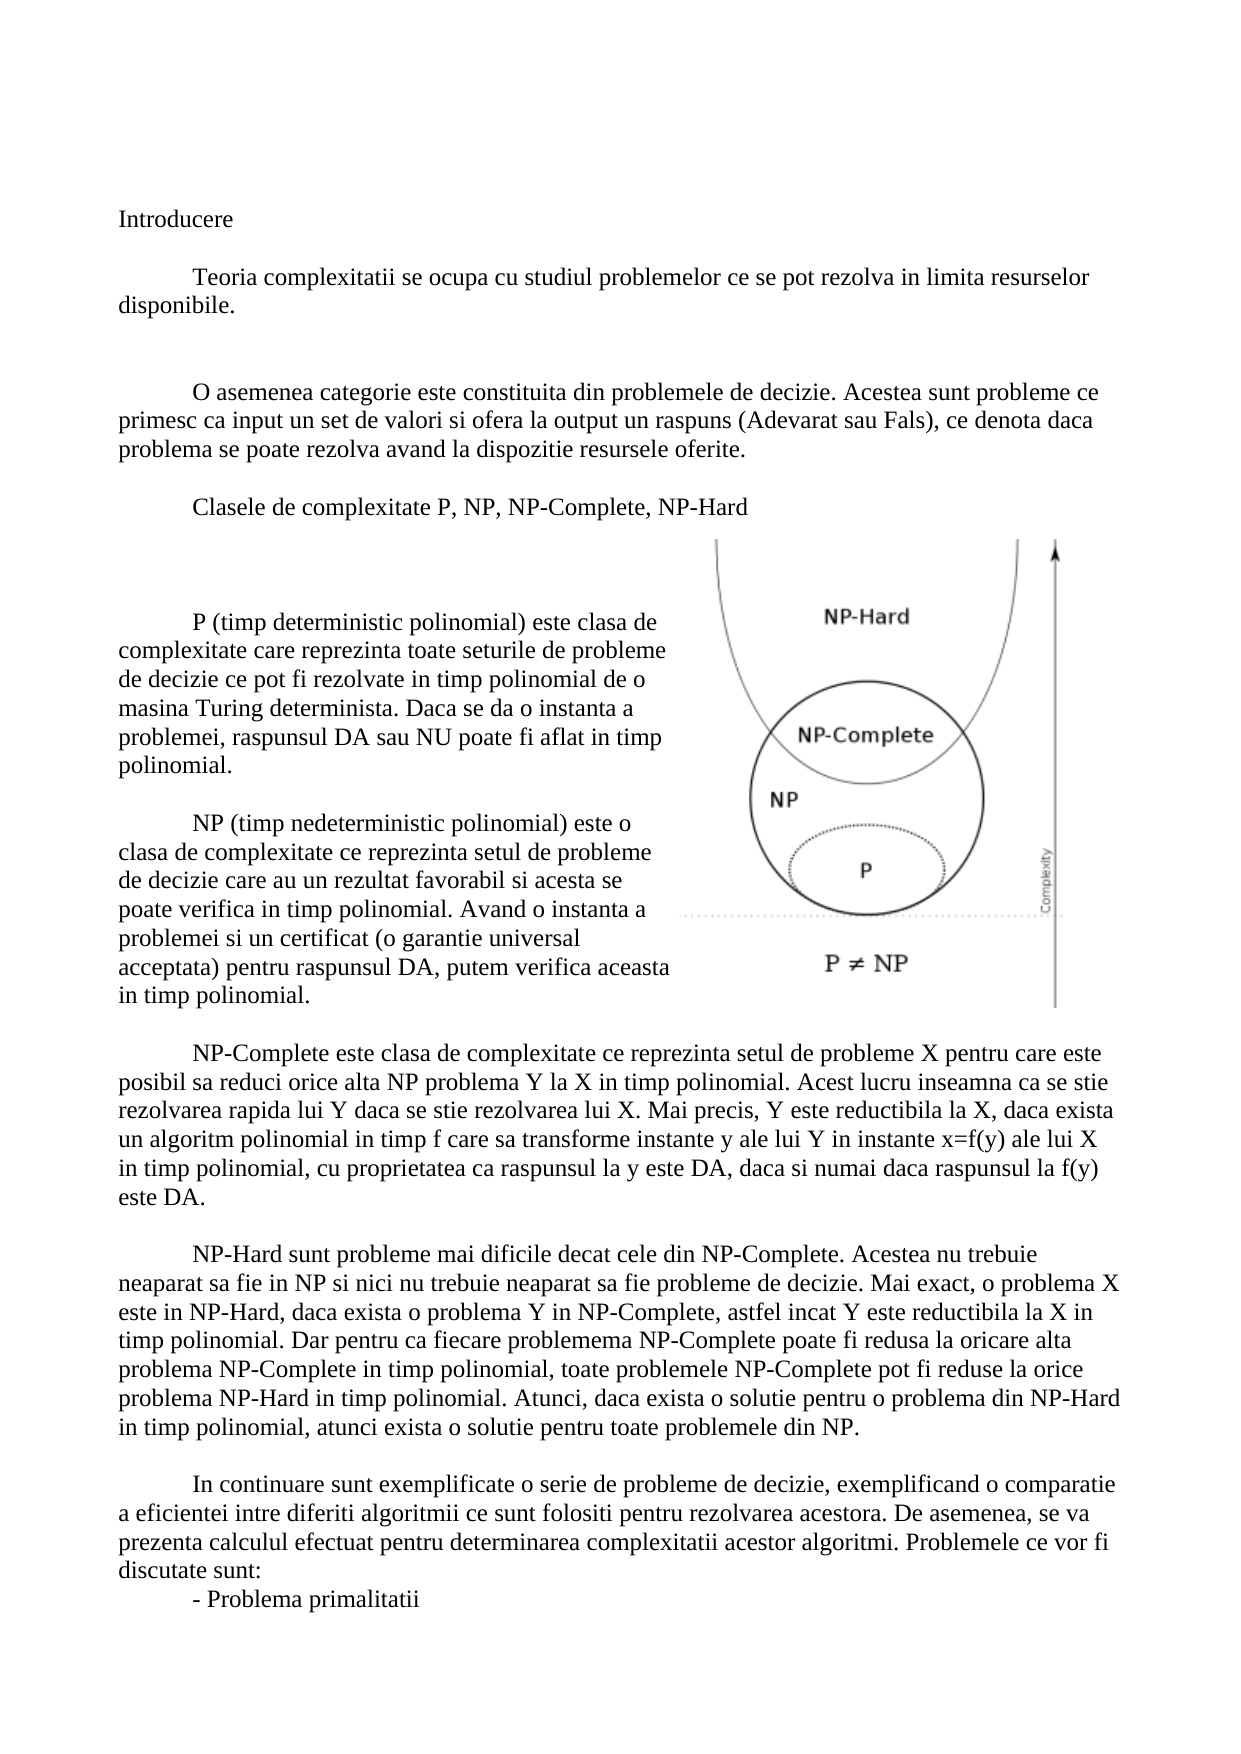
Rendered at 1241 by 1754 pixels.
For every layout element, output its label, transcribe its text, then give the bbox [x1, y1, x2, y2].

text NP-Complete este clasa de complexitate ce reprezinta setul de probleme X pentru care este posibil sa reduci orice alta NP problema Y la X in timp polinomial. Acest lucru inseamna ca se stie rezolvarea rapida lui Y daca se stie rezolvarea lui X. Mai precis, Y este reductibila la X, daca exista un algoritm polinomial in timp f care sa transforme instante y ale lui Y in instante x=f(y) ale lui X in timp polinomial, cu proprietatea ca raspunsul la y este DA, daca si numai daca raspunsul la f(y) este DA. [118, 1038, 1122, 1211]
picture [679, 539, 1063, 1008]
text - Problema primalitatii [118, 1584, 1122, 1613]
text In continuare sunt exemplificate o serie de probleme de decizie, exemplificand o comparatie a eficientei intre diferiti algoritmii ce sunt folositi pentru rezolvarea acestora. De asemenea, se va prezenta calculul efectuat pentru determinarea complexitatii acestor algoritmi. Problemele ce vor fi discutate sunt: [118, 1469, 1122, 1584]
text O asemenea categorie este constituita din problemele de decizie. Acestea sunt probleme ce primesc ca input un set de valori si ofera la output un raspuns (Adevarat sau Fals), ce denota daca problema se poate rezolva avand la dispozitie resursele oferite. [118, 377, 1122, 463]
text NP-Hard sunt probleme mai dificile decat cele din NP-Complete. Acestea nu trebuie neaparat sa fie in NP si nici nu trebuie neaparat sa fie probleme de decizie. Mai exact, o problema X este in NP-Hard, daca exista o problema Y in NP-Complete, astfel incat Y este reductibila la X in timp polinomial. Dar pentru ca fiecare problemema NP-Complete poate fi redusa la oricare alta problema NP-Complete in timp polinomial, toate problemele NP-Complete pot fi reduse la orice problema NP-Hard in timp polinomial. Atunci, daca exista o solutie pentru o problema din NP-Hard in timp polinomial, atunci exista o solutie pentru toate problemele din NP. [118, 1239, 1122, 1441]
text Teoria complexitatii se ocupa cu studiul problemelor ce se pot rezolva in limita resurselor disponibile. [118, 262, 1122, 319]
text [1063, 607, 1122, 779]
text Introducere [118, 204, 1122, 233]
text NP (timp nedeterministic polinomial) este o clasa de complexitate ce reprezinta setul de probleme de decizie care au un rezultat favorabil si acesta se poate verifica in timp polinomial. Avand o instanta a problemei si un certificat (o garantie universal acceptata) pentru raspunsul DA, putem verifica aceasta in timp polinomial. [118, 808, 1122, 1009]
text Clasele de complexitate P, NP, NP-Complete, NP-Hard [118, 492, 1122, 521]
text P (timp deterministic polinomial) este clasa de complexitate care reprezinta toate seturile de probleme de decizie ce pot fi rezolvate in timp polinomial de o masina Turing determinista. Daca se da o instanta a problemei, raspunsul DA sau NU poate fi aflat in timp polinomial. [118, 607, 679, 779]
